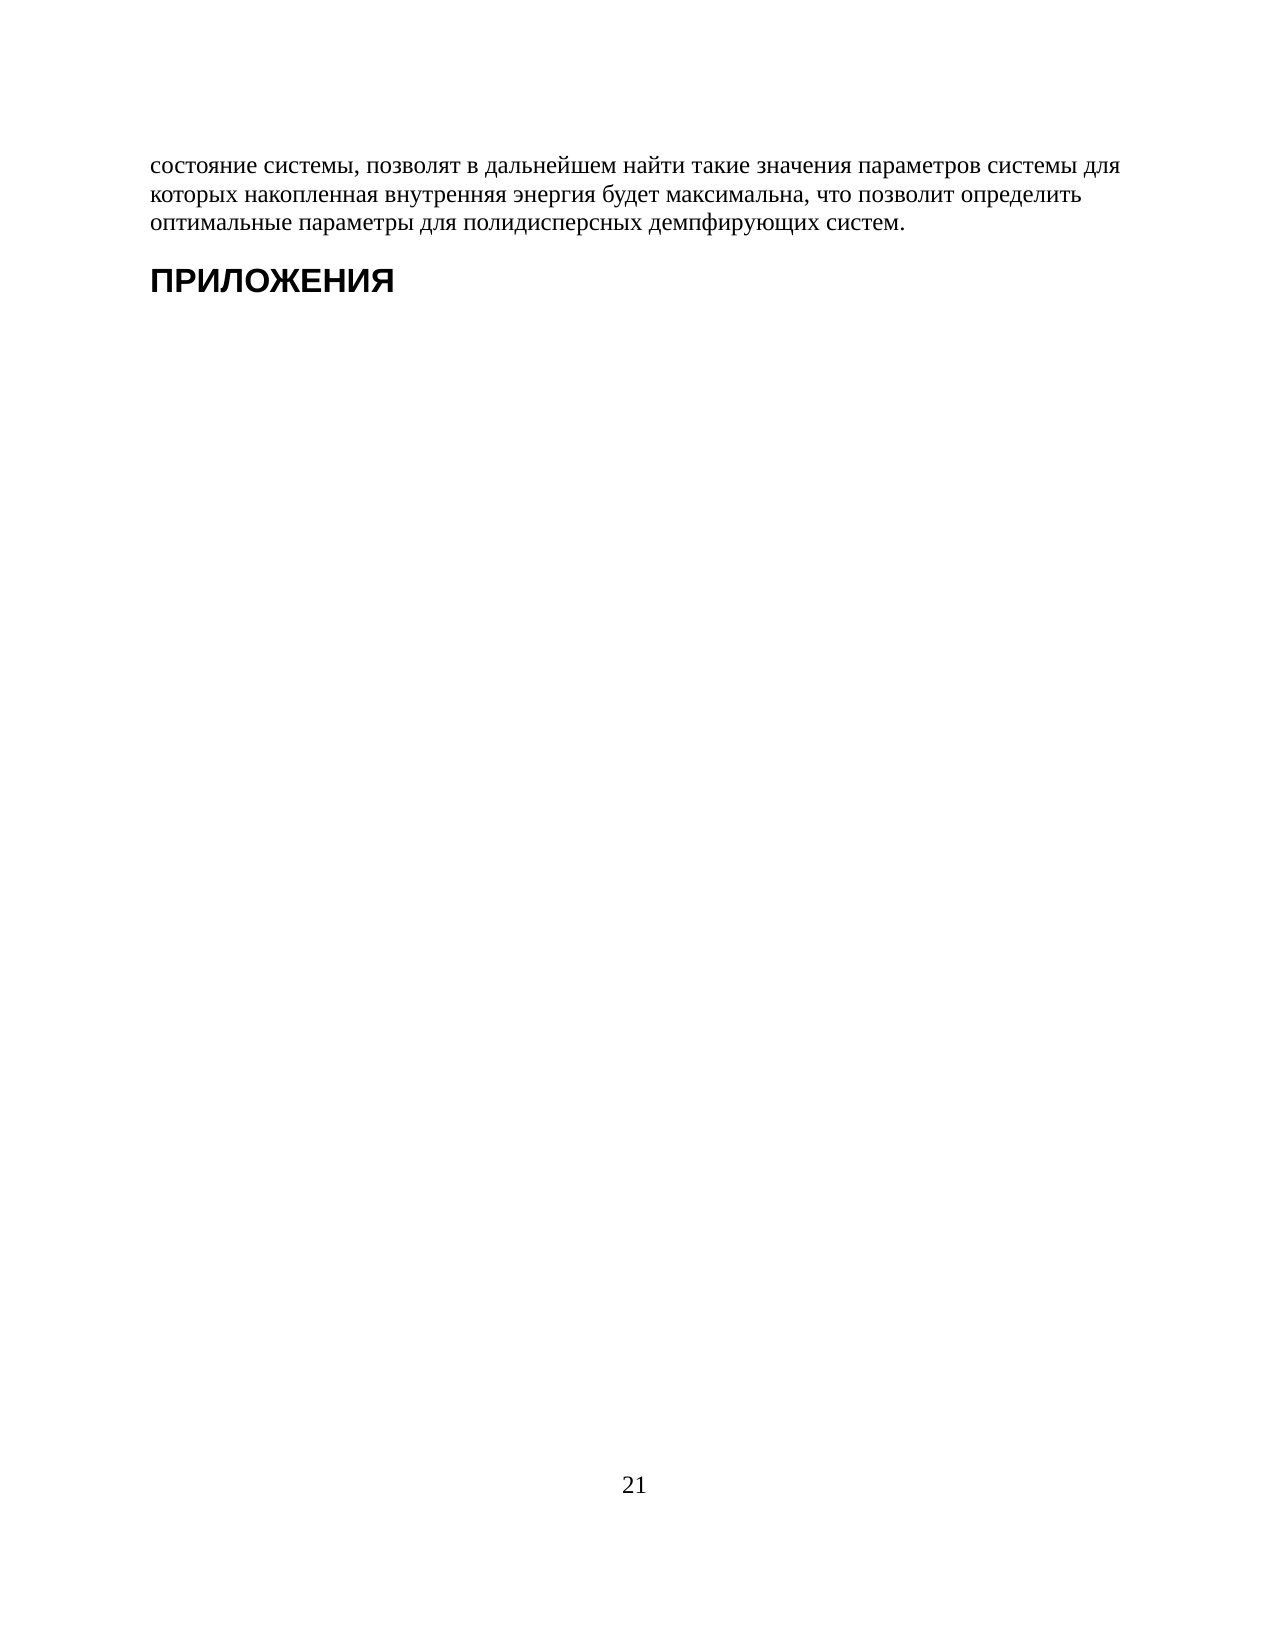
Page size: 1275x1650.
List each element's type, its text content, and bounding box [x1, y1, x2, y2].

subtitle ПРИЛОЖЕНИЯ [150, 261, 1125, 300]
text состояние системы, позволят в дальнейшем найти такие значения параметров системы для которых накопленная внутренняя энергия будет максимальна, что позволит определить оптимальные параметры для полидисперсных демпфирующих систем. [150, 150, 1125, 236]
